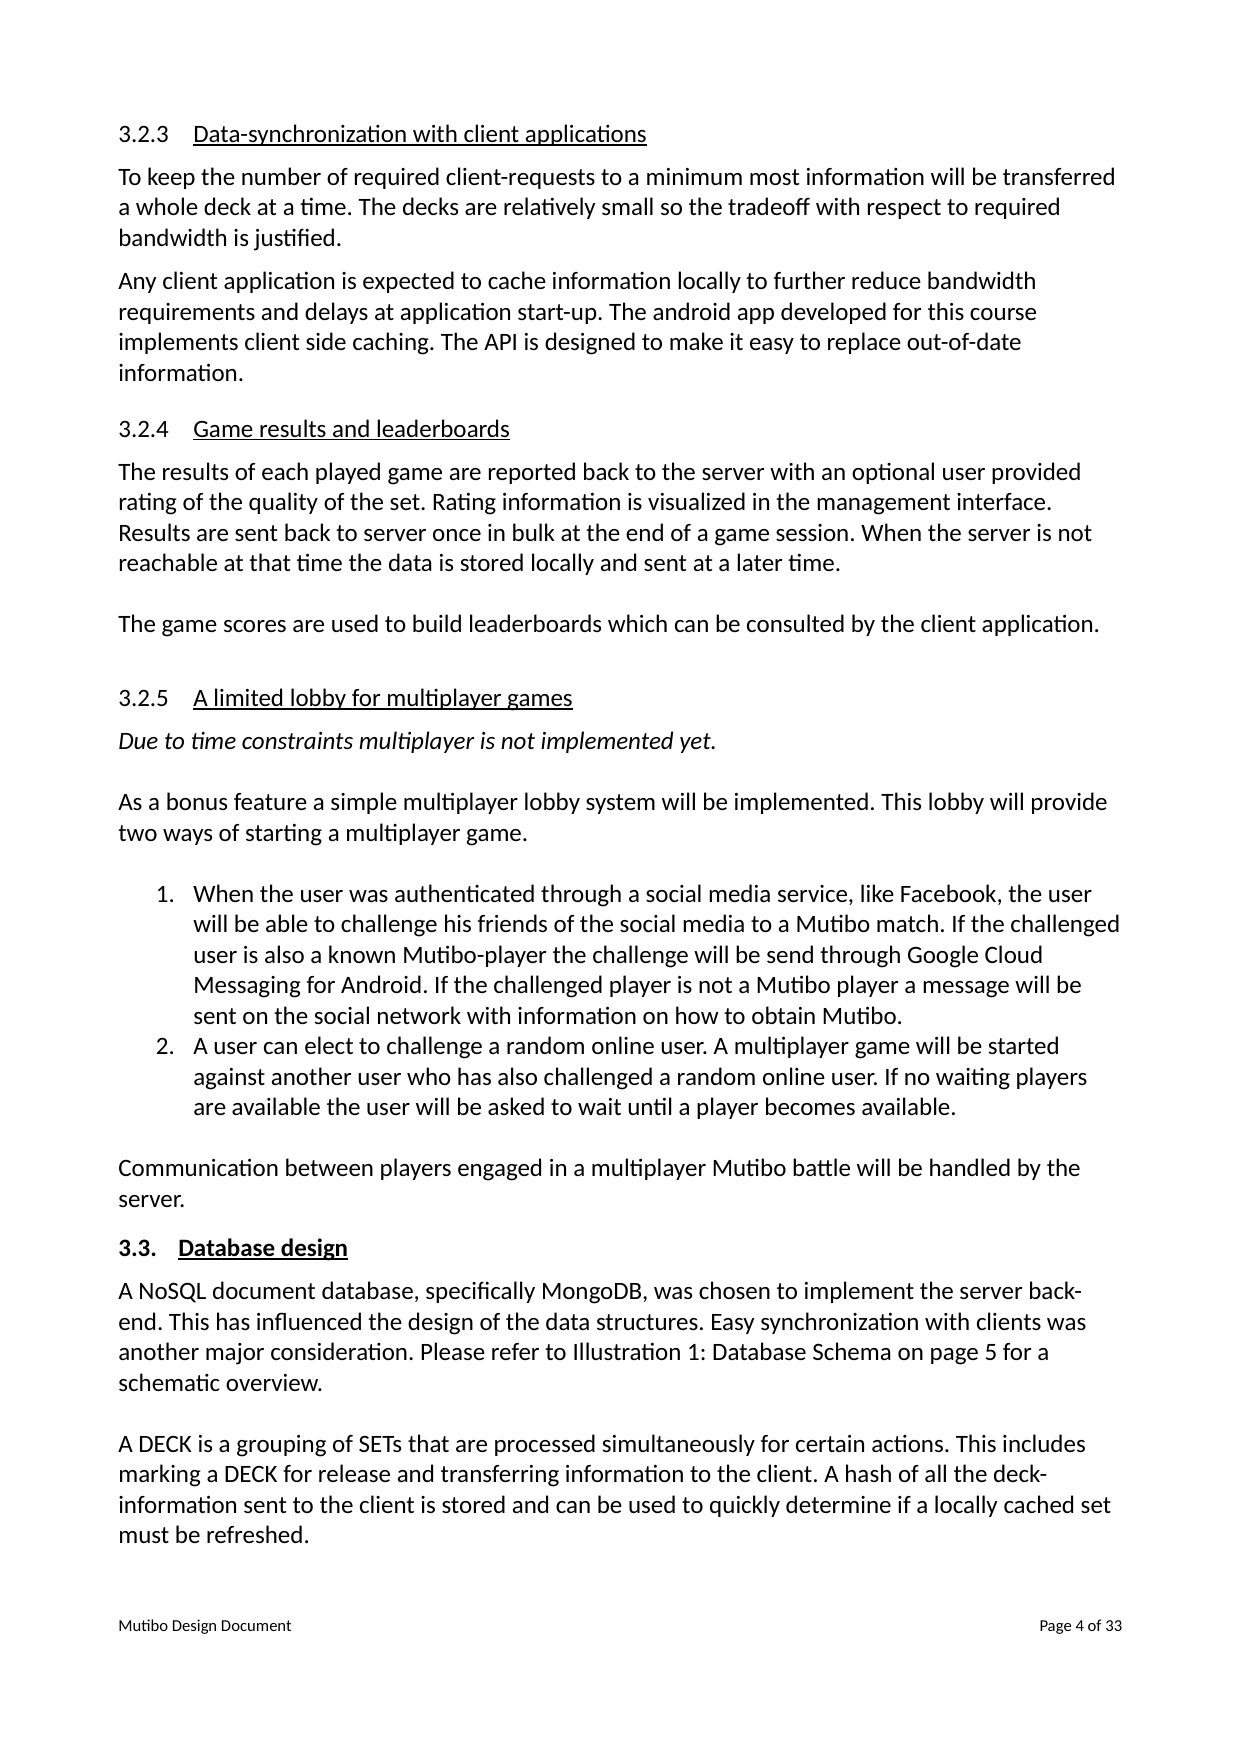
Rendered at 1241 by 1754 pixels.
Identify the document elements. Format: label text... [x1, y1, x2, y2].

text The game scores are used to build leaderboards which can be consulted by the client application. [118, 608, 1122, 639]
text Any client application is expected to cache information locally to further reduce bandwidth requirements and delays at application start-up. The android app developed for this course implements client side caching. The API is designed to make it easy to replace out-of-date information. [118, 265, 1122, 387]
list When the user was authenticated through a social media service, like Facebook, the user will be able to challenge his friends of the social media to a Mutibo match. If the challenged user is also a known Mutibo-player the challenge will be send through Google Cloud Messaging for Android. If the challenged player is not a Mutibo player a message will be sent on the social network with information on how to obtain Mutibo. [156, 878, 1122, 1030]
text A DECK is a grouping of SETs that are processed simultaneously for certain actions. This includes marking a DECK for release and transferring information to the client. A hash of all the deck-information sent to the client is stored and can be used to quickly determine if a locally cached set must be refreshed. [118, 1428, 1122, 1550]
subtitle A limited lobby for multiplayer games [118, 682, 1122, 713]
text Due to time constraints multiplayer is not implemented yet. [118, 725, 1122, 756]
text As a bonus feature a simple multiplayer lobby system will be implemented. This lobby will provide two ways of starting a multiplayer game. [118, 786, 1122, 847]
text A NoSQL document database, specifically MongoDB, was chosen to implement the server back-end. This has influenced the design of the data structures. Easy synchronization with clients was another major consideration. Please refer to Illustration 1: Database Schema on page 5 for a schematic overview. [118, 1275, 1122, 1397]
subtitle Data-synchronization with client applications [118, 118, 1122, 149]
text The results of each played game are reported back to the server with an optional user provided rating of the quality of the set. Rating information is visualized in the management interface. [118, 456, 1122, 517]
subtitle Game results and leaderboards [118, 413, 1122, 443]
text Communication between players engaged in a multiplayer Mutibo battle will be handled by the server. [118, 1152, 1122, 1213]
text Results are sent back to server once in bulk at the end of a game session. When the server is not reachable at that time the data is stored locally and sent at a later time. [118, 517, 1122, 578]
text To keep the number of required client-requests to a minimum most information will be transferred a whole deck at a time. The decks are relatively small so the tradeoff with respect to required bandwidth is justified. [118, 161, 1122, 253]
list A user can elect to challenge a random online user. A multiplayer game will be started against another user who has also challenged a random online user. If no waiting players are available the user will be asked to wait until a player becomes available. [156, 1030, 1122, 1122]
subtitle Database design [118, 1232, 1122, 1263]
